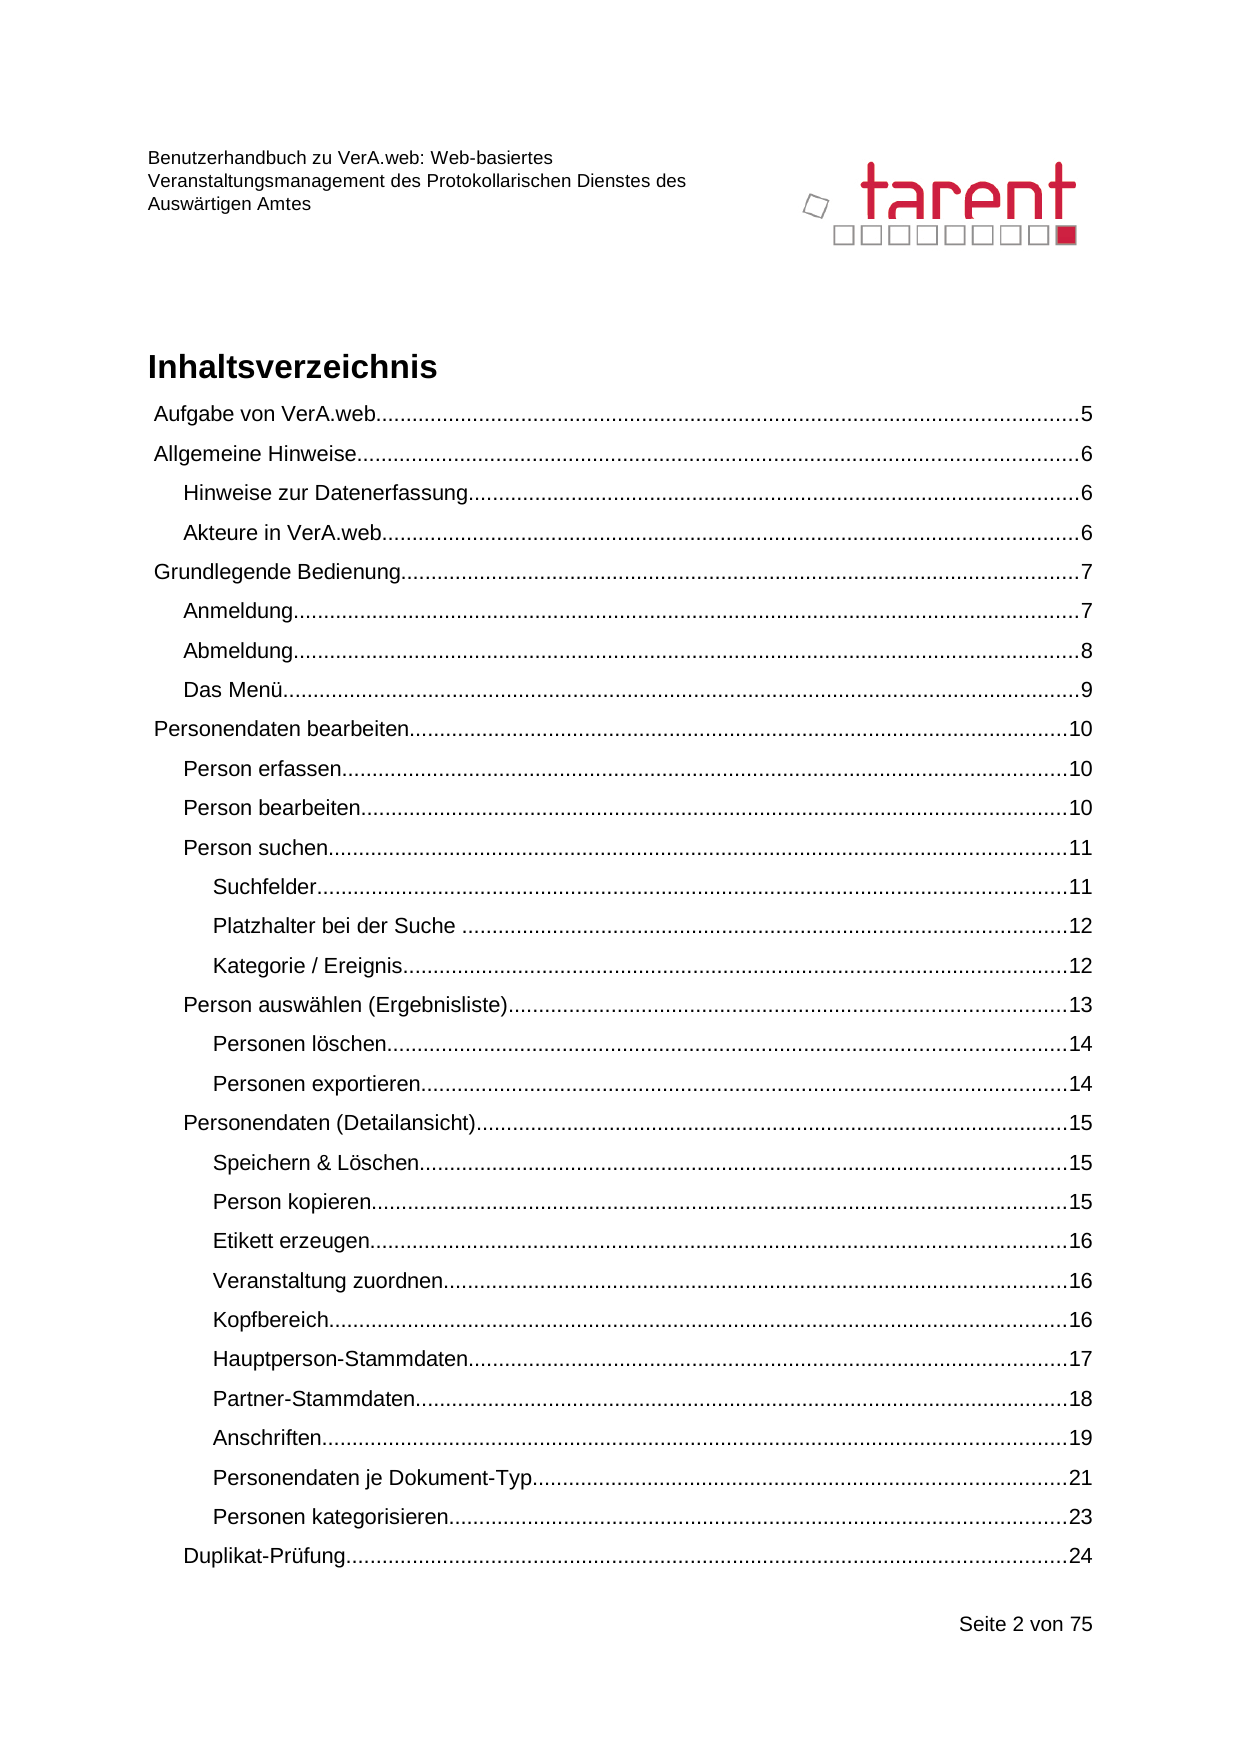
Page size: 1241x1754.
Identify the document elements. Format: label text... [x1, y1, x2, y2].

text Personen löschen 14 [207, 1032, 1092, 1056]
text Kategorie / Ereignis 12 [207, 953, 1092, 978]
text Duplikat-Prüfung 24 [177, 1544, 1092, 1568]
text Personen kategorisieren 23 [207, 1504, 1092, 1529]
text Person bearbeiten 10 [177, 796, 1092, 820]
text Veranstaltung zuordnen 16 [207, 1268, 1092, 1293]
text Aufgabe von VerA.web 5 [148, 402, 1092, 426]
text Das Menü 9 [177, 677, 1092, 702]
text Personendaten (Detailansicht) 15 [177, 1111, 1092, 1135]
text Etikett erzeugen 16 [207, 1229, 1092, 1253]
text Speichern & Löschen 15 [207, 1150, 1092, 1174]
text Person kopieren 15 [207, 1189, 1092, 1214]
picture [790, 151, 1091, 255]
text Personen exportieren 14 [207, 1071, 1092, 1096]
text Partner-Stammdaten 18 [207, 1386, 1092, 1411]
text Grundlegende Bedienung 7 [148, 559, 1092, 584]
text Person erfassen 10 [177, 756, 1092, 781]
text Anschriften 19 [207, 1426, 1092, 1450]
text Abmeldung 8 [177, 638, 1092, 663]
text Allgemeine Hinweise 6 [148, 441, 1092, 466]
text Person auswählen (Ergebnisliste) 13 [177, 992, 1092, 1017]
text Suchfelder 11 [207, 874, 1092, 899]
text Personendaten bearbeiten 10 [148, 717, 1092, 741]
text Hinweise zur Datenerfassung 6 [177, 481, 1092, 505]
text Platzhalter bei der Suche 12 [207, 914, 1092, 938]
text Person suchen 11 [177, 835, 1092, 859]
subtitle Inhaltsverzeichnis [148, 348, 1092, 386]
text Anmeldung 7 [177, 599, 1092, 623]
text Kopfbereich 16 [207, 1307, 1092, 1332]
text Hauptperson-Stammdaten 17 [207, 1347, 1092, 1371]
text Personendaten je Dokument-Typ 21 [207, 1465, 1092, 1489]
text Akteure in VerA.web 6 [177, 520, 1092, 544]
